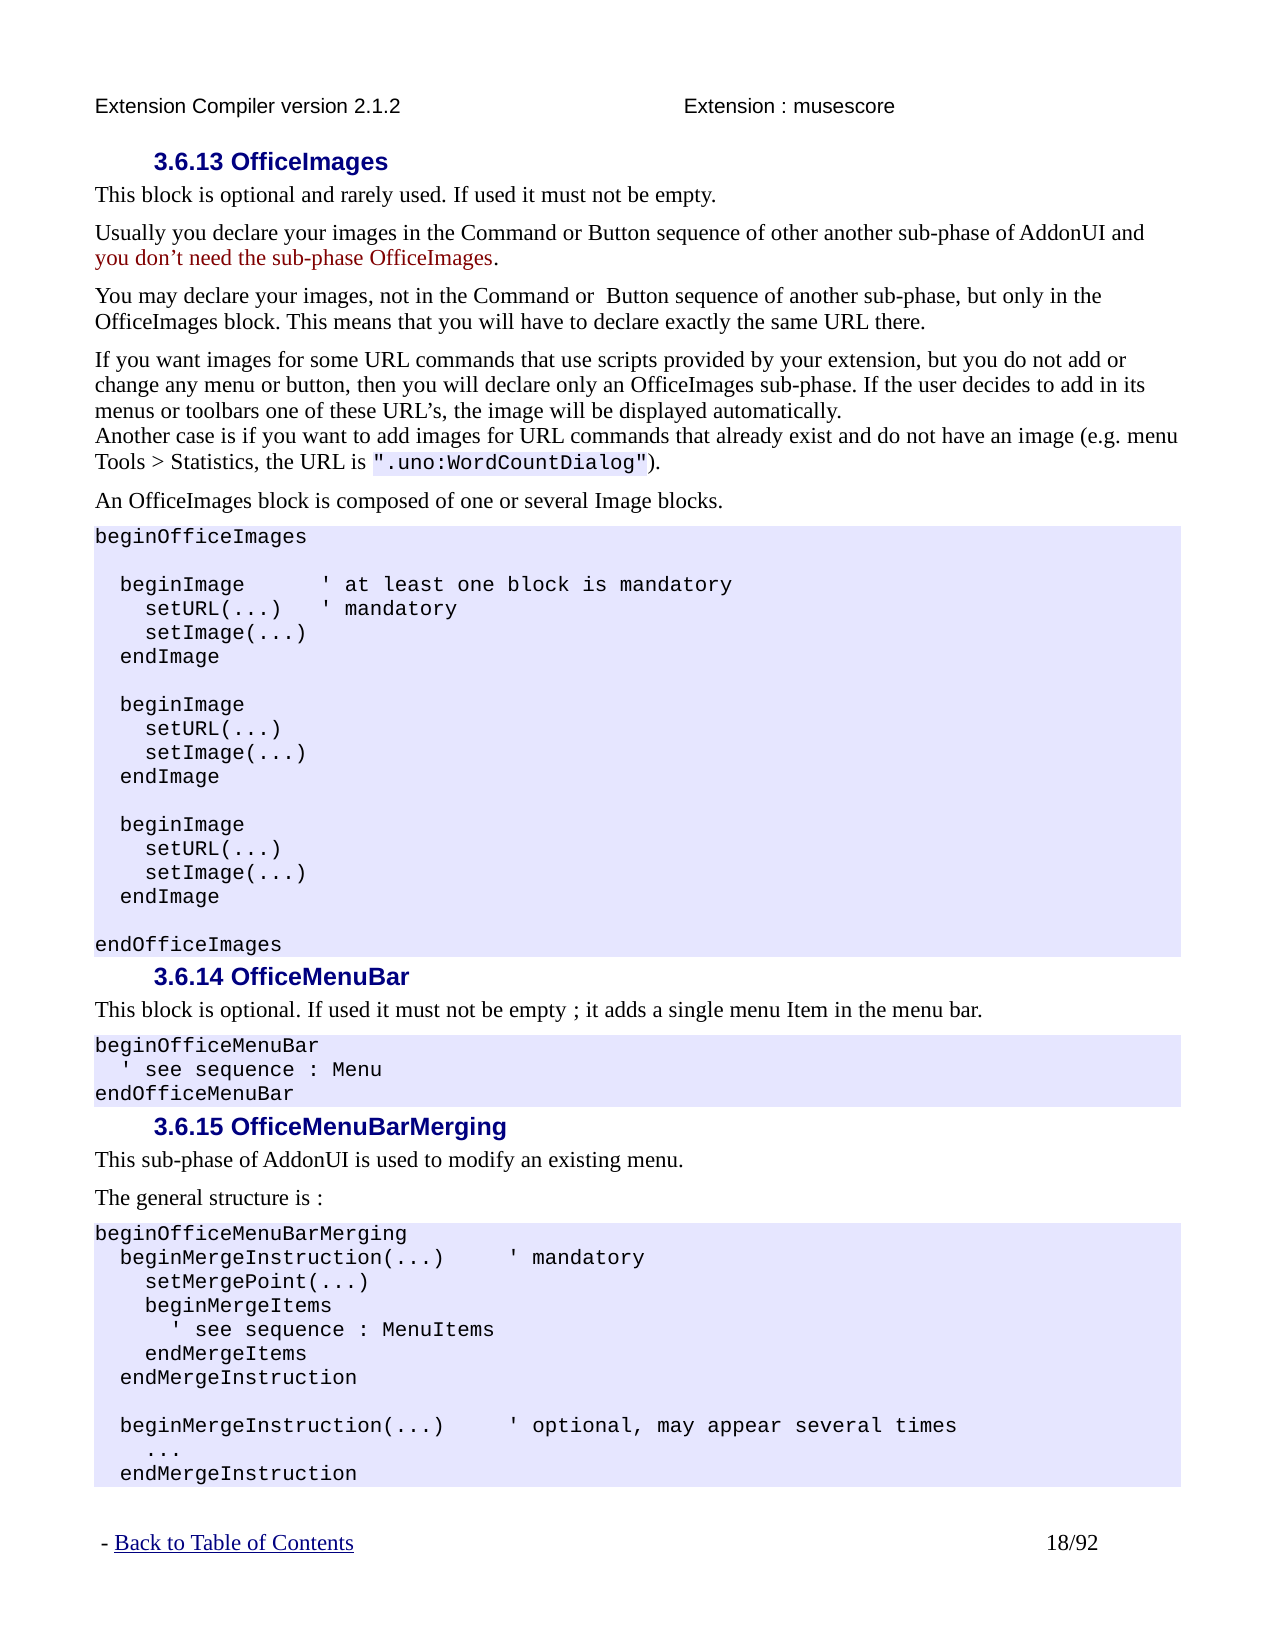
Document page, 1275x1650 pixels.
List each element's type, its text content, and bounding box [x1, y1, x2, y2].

text setURL(...) ' mandatory [94, 598, 1181, 622]
text endOfficeMenuBar [94, 1083, 1181, 1107]
text This sub-phase of AddonUI is used to modify an existing menu. [94, 1147, 1181, 1173]
text endImage [94, 886, 1181, 909]
text This block is optional. If used it must not be empty ; it adds a single menu Item in the menu bar. [94, 997, 1181, 1023]
text endImage [94, 646, 1181, 670]
text setImage(...) [94, 862, 1181, 886]
text endMergeInstruction [94, 1367, 1181, 1391]
text ' see sequence : Menu [94, 1059, 1181, 1083]
text beginMergeItems [94, 1295, 1181, 1319]
subtitle OfficeImages [153, 147, 1181, 176]
text ... [94, 1439, 1181, 1463]
text beginImage ' at least one block is mandatory [94, 574, 1181, 598]
text setURL(...) [94, 838, 1181, 862]
text An OfficeImages block is composed of one or several Image blocks. [94, 488, 1181, 514]
text beginImage [94, 694, 1181, 718]
subtitle OfficeMenuBarMerging [153, 1113, 1181, 1141]
text endMergeInstruction [94, 1463, 1181, 1487]
text setURL(...) [94, 718, 1181, 742]
text Usually you declare your images in the Command or Button sequence of other another sub-phase of AddonUI and you don’t need the sub-phase OfficeImages. [94, 219, 1181, 271]
text beginOfficeMenuBarMerging [94, 1223, 1181, 1247]
subtitle OfficeMenuBar [153, 963, 1181, 991]
text endMergeItems [94, 1343, 1181, 1367]
text The general structure is : [94, 1185, 1181, 1211]
text beginOfficeMenuBar [94, 1035, 1181, 1059]
text This block is optional and rarely used. If used it must not be empty. [94, 181, 1181, 207]
text setImage(...) [94, 742, 1181, 766]
text endOfficeImages [94, 933, 1181, 957]
text If you want images for some URL commands that use scripts provided by your extension, but you do not add or change any menu or button, then you will declare only an OfficeImages sub-phase. If the user decides to add in its menus or toolbars one of these URL’s, the image will be displayed automatically. Another case is if you want to add images for URL commands that already exist and do not have an image (e.g. menu Tools > Statistics, the URL is ".uno:WordCountDialog"). [94, 347, 1181, 476]
text beginOfficeImages [94, 526, 1181, 550]
text ' see sequence : MenuItems [94, 1319, 1181, 1343]
text beginMergeInstruction(...) ' optional, may appear several times [94, 1415, 1181, 1439]
text endImage [94, 766, 1181, 790]
text setMergePoint(...) [94, 1271, 1181, 1295]
text setImage(...) [94, 622, 1181, 646]
text beginMergeInstruction(...) ' mandatory [94, 1247, 1181, 1271]
text You may declare your images, not in the Command or Button sequence of another sub-phase, but only in the OfficeImages block. This means that you will have to declare exactly the same URL there. [94, 283, 1181, 334]
text beginImage [94, 814, 1181, 838]
